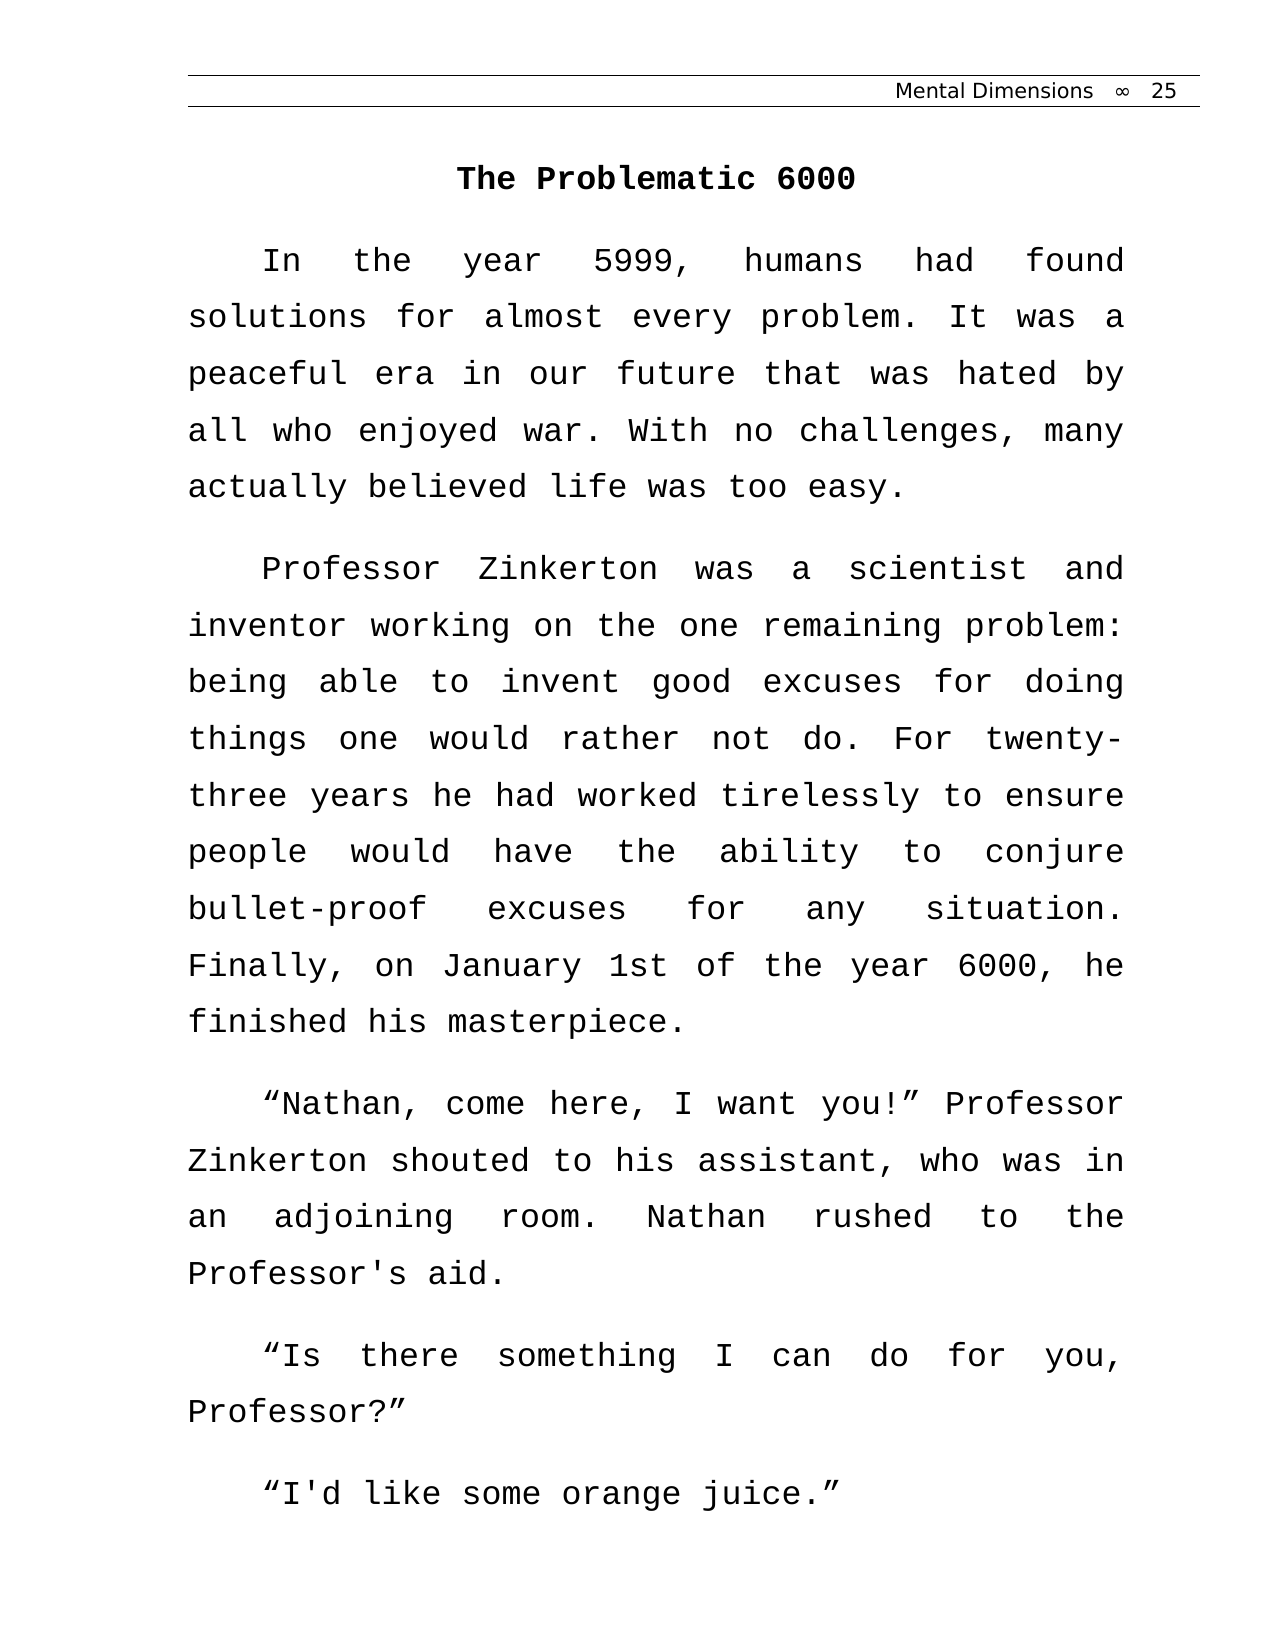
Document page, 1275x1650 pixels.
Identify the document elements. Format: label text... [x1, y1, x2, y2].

text The Problematic 6000 [187, 162, 1125, 199]
text In the year 5999, humans had found solutions for almost every problem. It was a peaceful era in our future that was hated by all who enjoyed war. With no challenges, many actually believed life was too easy. [187, 243, 1125, 508]
text “I'd like some orange juice.” [187, 1477, 1125, 1514]
text Professor Zinkerton was a scientist and inventor working on the one remaining problem: being able to invent good excuses for doing things one would rather not do. For twenty-three years he had worked tirelessly to ensure people would have the ability to conjure bullet-proof excuses for any situation. Finally, on January 1st of the year 6000, he finished his masterpiece. [187, 552, 1125, 1043]
text “Is there something I can do for you, Professor?” [187, 1338, 1125, 1433]
text “Nathan, come here, I want you!” Professor Zinkerton shouted to his assistant, who was in an adjoining room. Nathan rushed to the Professor's aid. [187, 1087, 1125, 1294]
